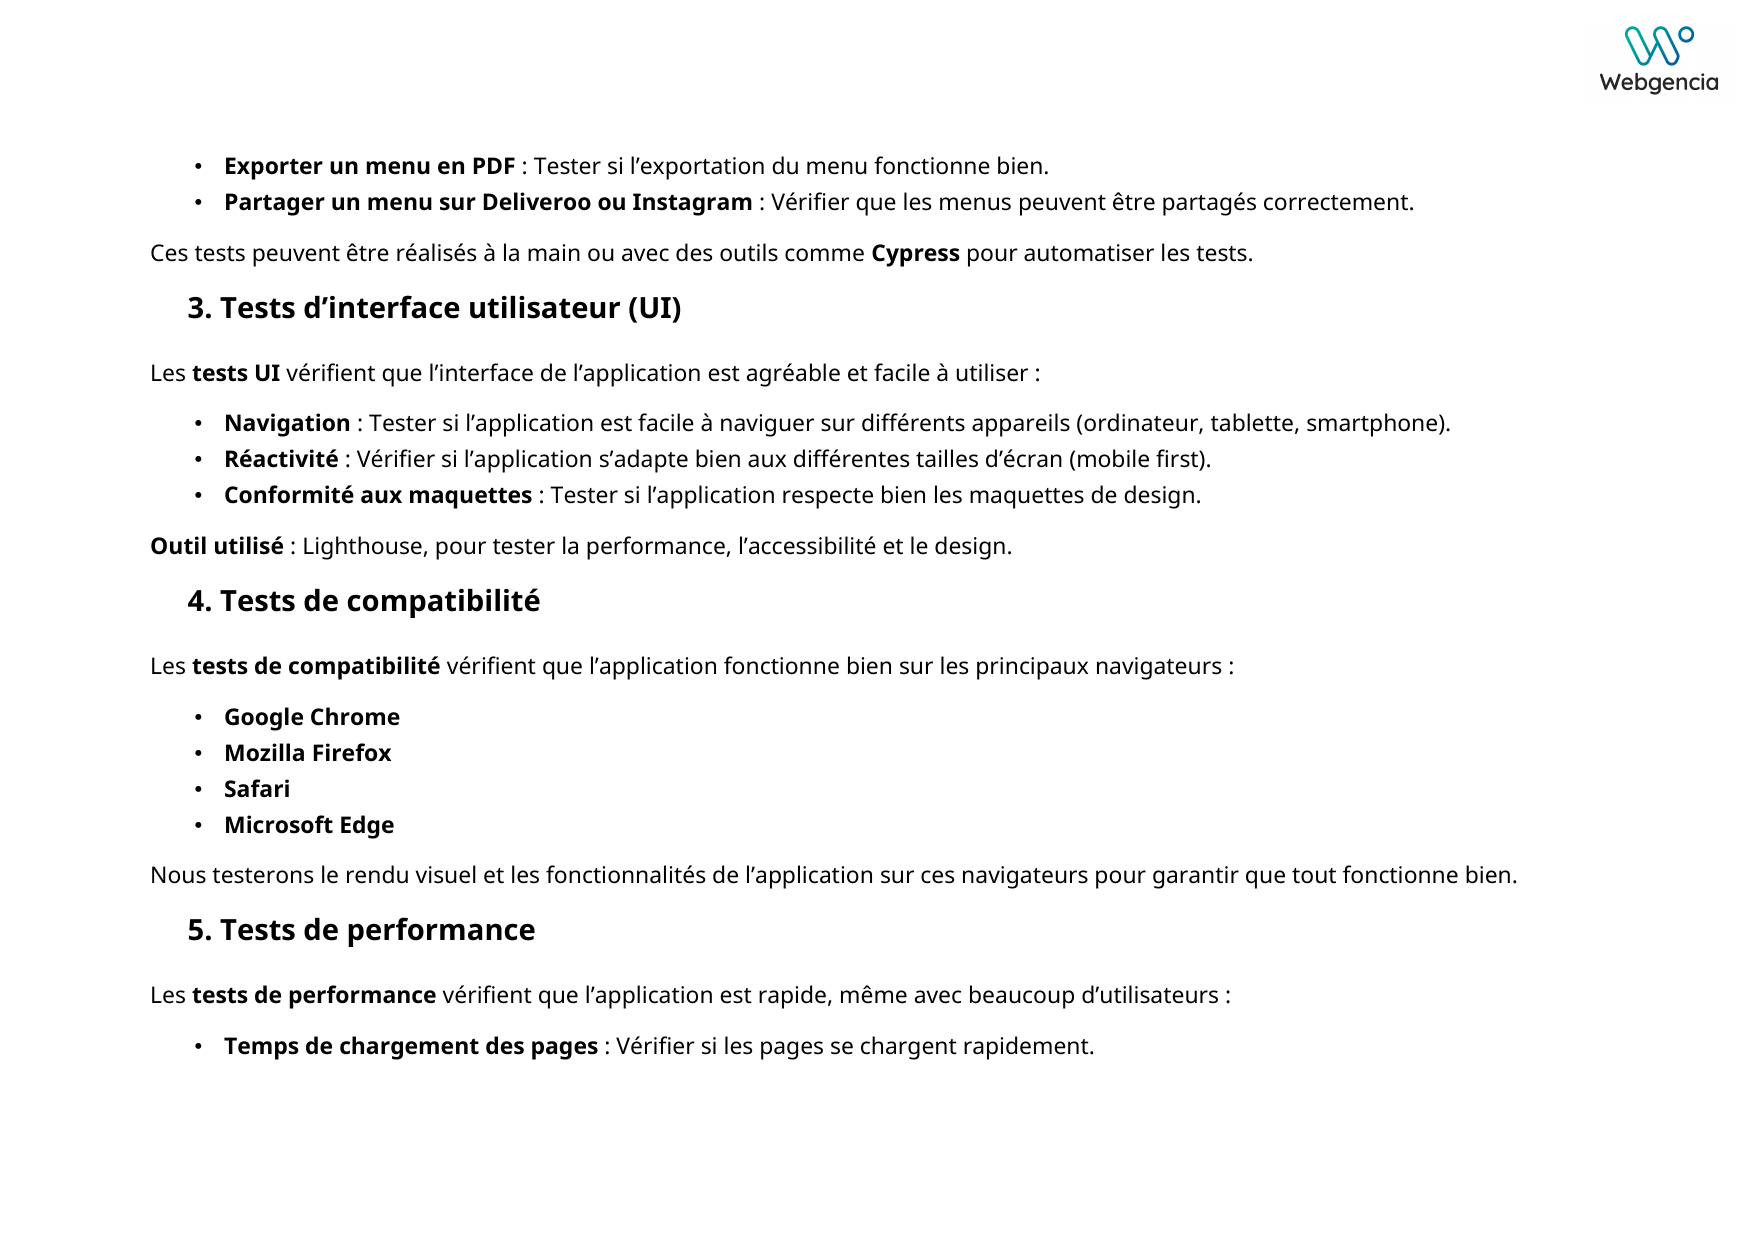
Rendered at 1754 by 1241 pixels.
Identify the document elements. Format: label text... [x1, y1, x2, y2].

list Mozilla Firefox [194, 737, 1604, 768]
subtitle 3. Tests d’interface utilisateur (UI) [187, 287, 1604, 327]
picture [1580, 20, 1739, 101]
list Réactivité : Vérifier si l’application s’adapte bien aux différentes tailles d’écran (mobile first). [194, 443, 1604, 474]
list Exporter un menu en PDF : Tester si l’exportation du menu fonctionne bien. [194, 150, 1604, 181]
text Nous testerons le rendu visuel et les fonctionnalités de l’application sur ces navigateurs pour garantir que tout fonctionne bien. [150, 859, 1604, 890]
list Partager un menu sur Deliveroo ou Instagram : Vérifier que les menus peuvent être partagés correctement. [194, 186, 1604, 217]
text Les tests de compatibilité vérifient que l’application fonctionne bien sur les principaux navigateurs : [150, 650, 1604, 681]
list Microsoft Edge [194, 808, 1604, 840]
list Navigation : Tester si l’application est facile à naviguer sur différents appareils (ordinateur, tablette, smartphone). [194, 407, 1604, 439]
list Temps de chargement des pages : Vérifier si les pages se chargent rapidement. [194, 1030, 1604, 1061]
text Outil utilisé : Lighthouse, pour tester la performance, l’accessibilité et le design. [150, 530, 1604, 561]
text Ces tests peuvent être réalisés à la main ou avec des outils comme Cypress pour automatiser les tests. [150, 236, 1604, 268]
list Conformité aux maquettes : Tester si l’application respecte bien les maquettes de design. [194, 479, 1604, 511]
subtitle 4. Tests de compatibilité [187, 580, 1604, 620]
text Les tests UI vérifient que l’interface de l’application est agréable et facile à utiliser : [150, 357, 1604, 388]
list Google Chrome [194, 701, 1604, 732]
text Les tests de performance vérifient que l’application est rapide, même avec beaucoup d’utilisateurs : [150, 979, 1604, 1011]
subtitle 5. Tests de performance [187, 909, 1604, 949]
list Safari [194, 773, 1604, 804]
